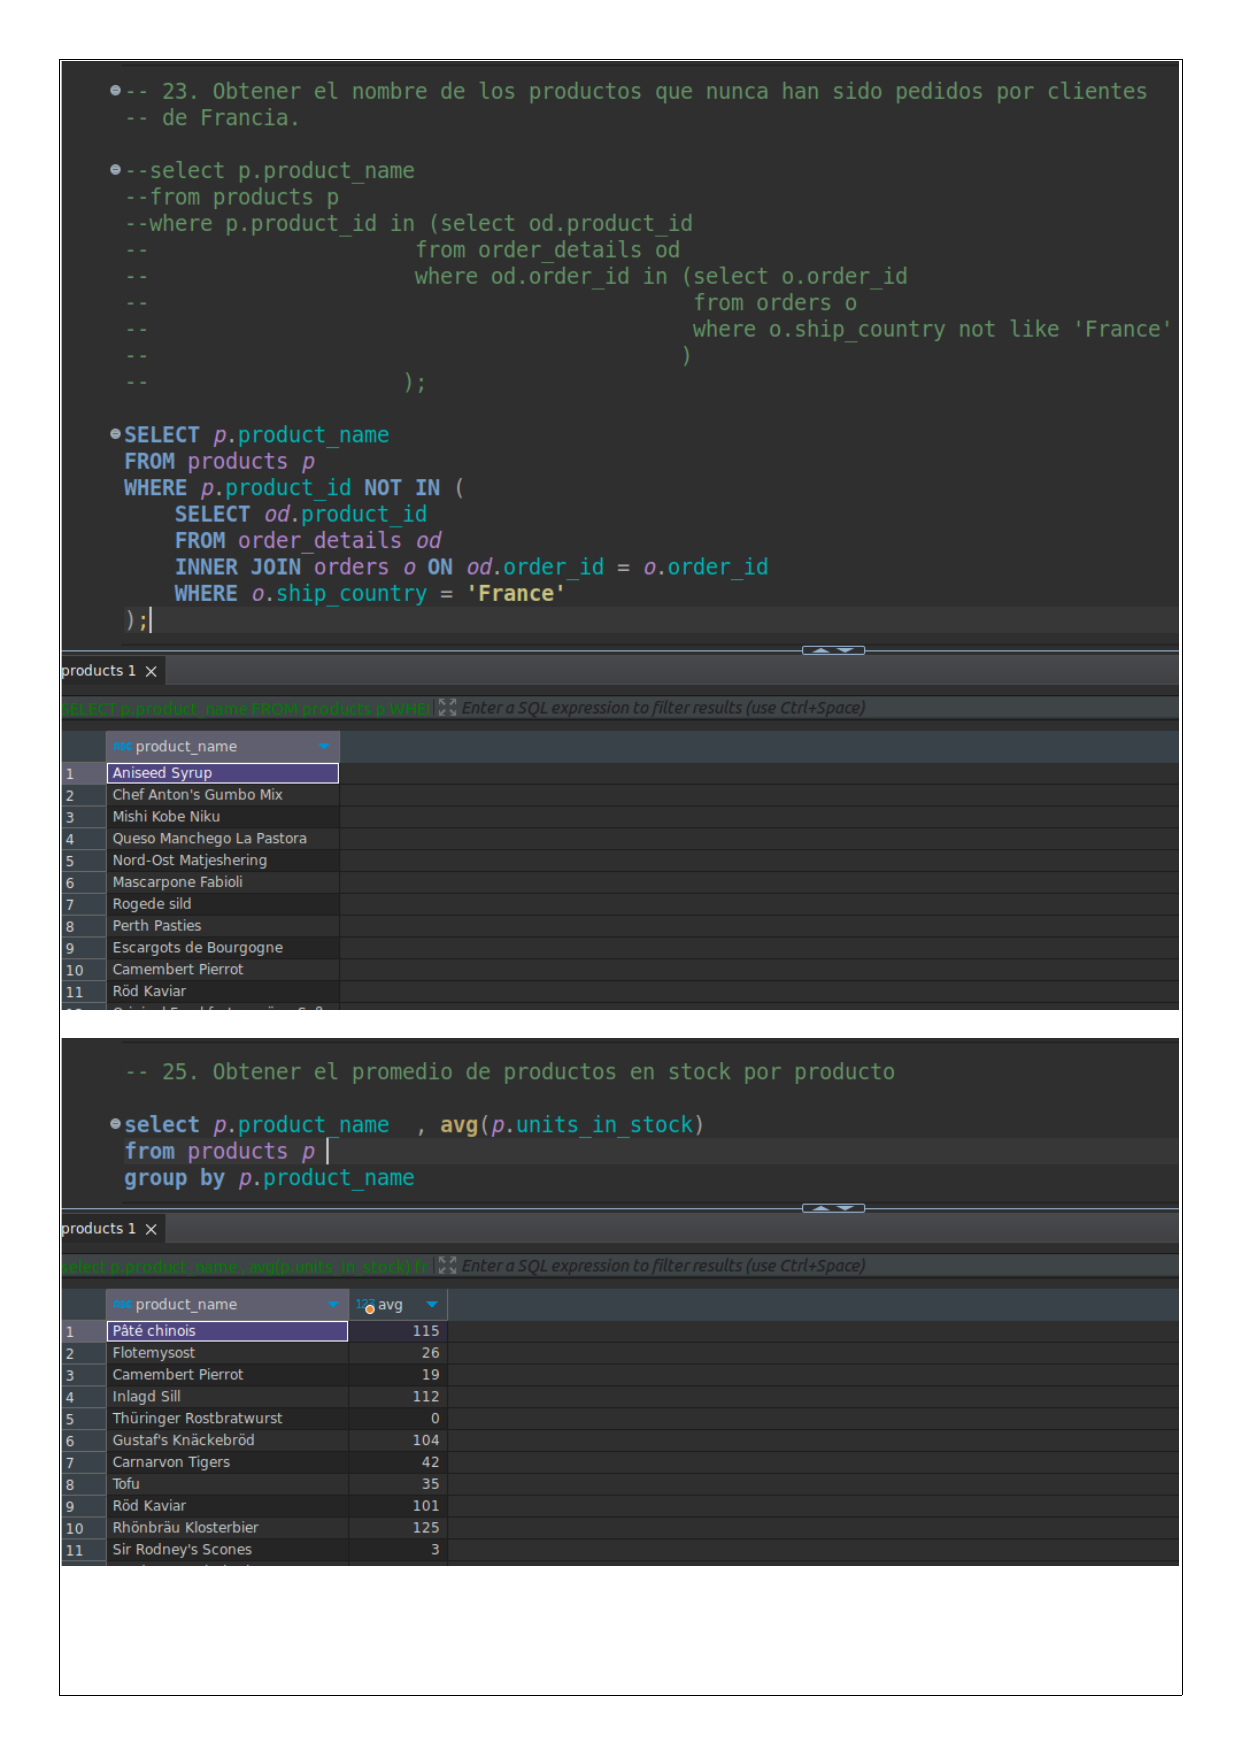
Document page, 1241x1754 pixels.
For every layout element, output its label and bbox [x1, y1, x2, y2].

picture [61, 1038, 1179, 1566]
picture [61, 61, 1179, 1010]
